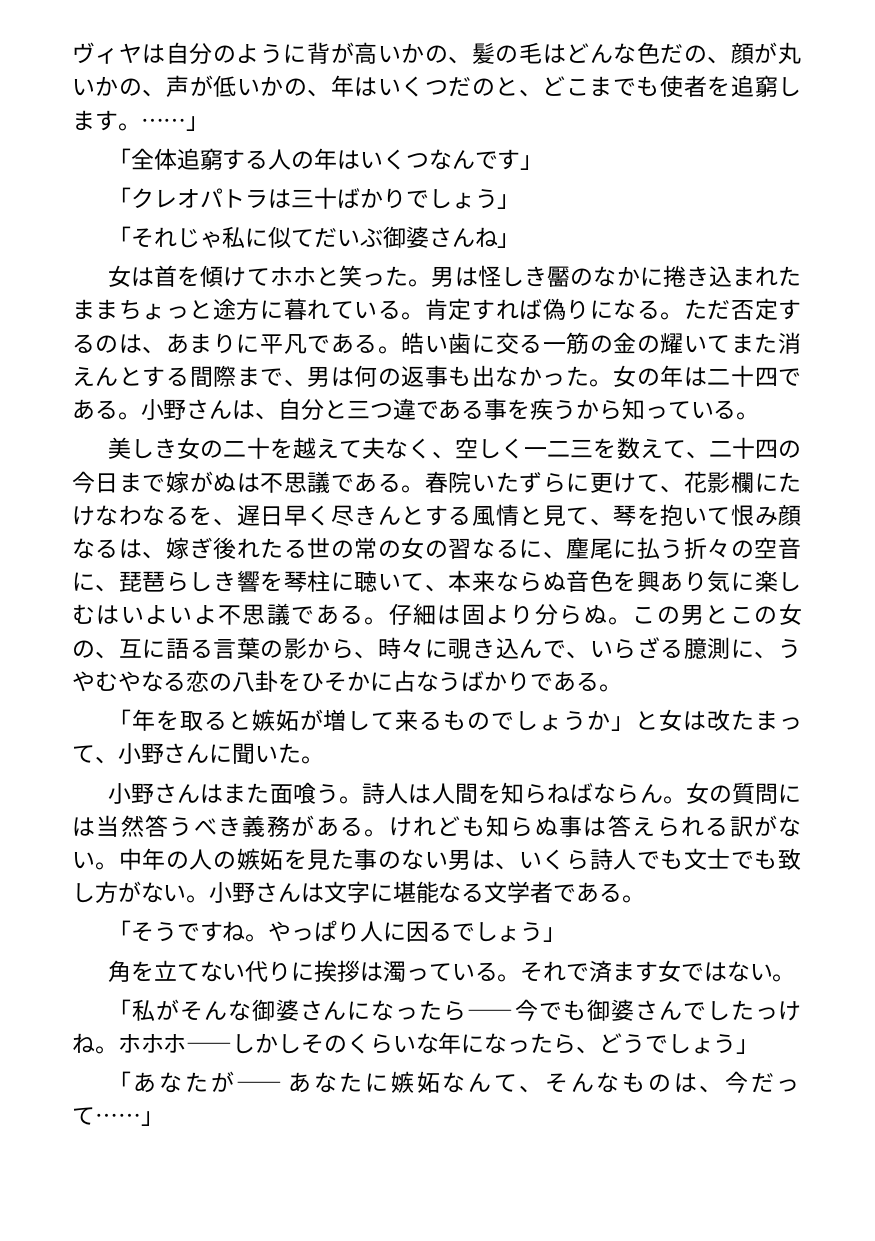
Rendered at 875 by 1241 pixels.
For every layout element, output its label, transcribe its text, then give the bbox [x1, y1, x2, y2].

text 「年を取ると嫉妬が増して来るものでしょうか」と女は改たまって、小野さんに聞いた。 [72, 703, 802, 769]
text 美しき女の二十を越えて夫なく、空しく一二三を数えて、二十四の今日まで嫁がぬは不思議である。春院いたずらに更けて、花影欄にたけなわなるを、遅日早く尽きんとする風情と見て、琴を抱いて恨み顔なるは、嫁ぎ後れたる世の常の女の習なるに、麈尾に払う折々の空音に、琵琶らしき響を琴柱に聴いて、本来ならぬ音色を興あり気に楽しむはいよいよ不思議である。仔細は固より分らぬ。この男とこの女の、互に語る言葉の影から、時々に覗き込んで、いらざる臆測に、うやむやなる恋の八卦をひそかに占なうばかりである。 [72, 431, 802, 697]
text 「あなたが――あなたに嫉妬なんて、そんなものは、今だって……」 [72, 1065, 802, 1131]
text 「全体追窮する人の年はいくつなんです」 [72, 142, 802, 175]
text 「クレオパトラは三十ばかりでしょう」 [72, 181, 802, 214]
text 小野さんはまた面喰う。詩人は人間を知らねばならん。女の質問には当然答うべき義務がある。けれども知らぬ事は答えられる訳がない。中年の人の嫉妬を見た事のない男は、いくら詩人でも文士でも致し方がない。小野さんは文字に堪能なる文学者である。 [72, 775, 802, 908]
text 角を立てない代りに挨拶は濁っている。それで済ます女ではない。 [72, 953, 802, 987]
text 「そうですね。やっぱり人に因るでしょう」 [72, 914, 802, 947]
text 女は首を傾けてホホと笑った。男は怪しき靨のなかに捲き込まれたままちょっと途方に暮れている。肯定すれば偽りになる。ただ否定するのは、あまりに平凡である。皓い歯に交る一筋の金の耀いてまた消えんとする間際まで、男は何の返事も出なかった。女の年は二十四である。小野さんは、自分と三つ違である事を疾うから知っている。 [72, 259, 802, 425]
text 「私がそんな御婆さんになったら――今でも御婆さんでしたっけね。ホホホ――しかしそのくらいな年になったら、どうでしょう」 [72, 993, 802, 1059]
text 「それじゃ私に似てだいぶ御婆さんね」 [72, 220, 802, 253]
text ヴィヤは自分のように背が高いかの、髪の毛はどんな色だの、顔が丸いかの、声が低いかの、年はいくつだのと、どこまでも使者を追窮します。……」 [72, 36, 802, 136]
